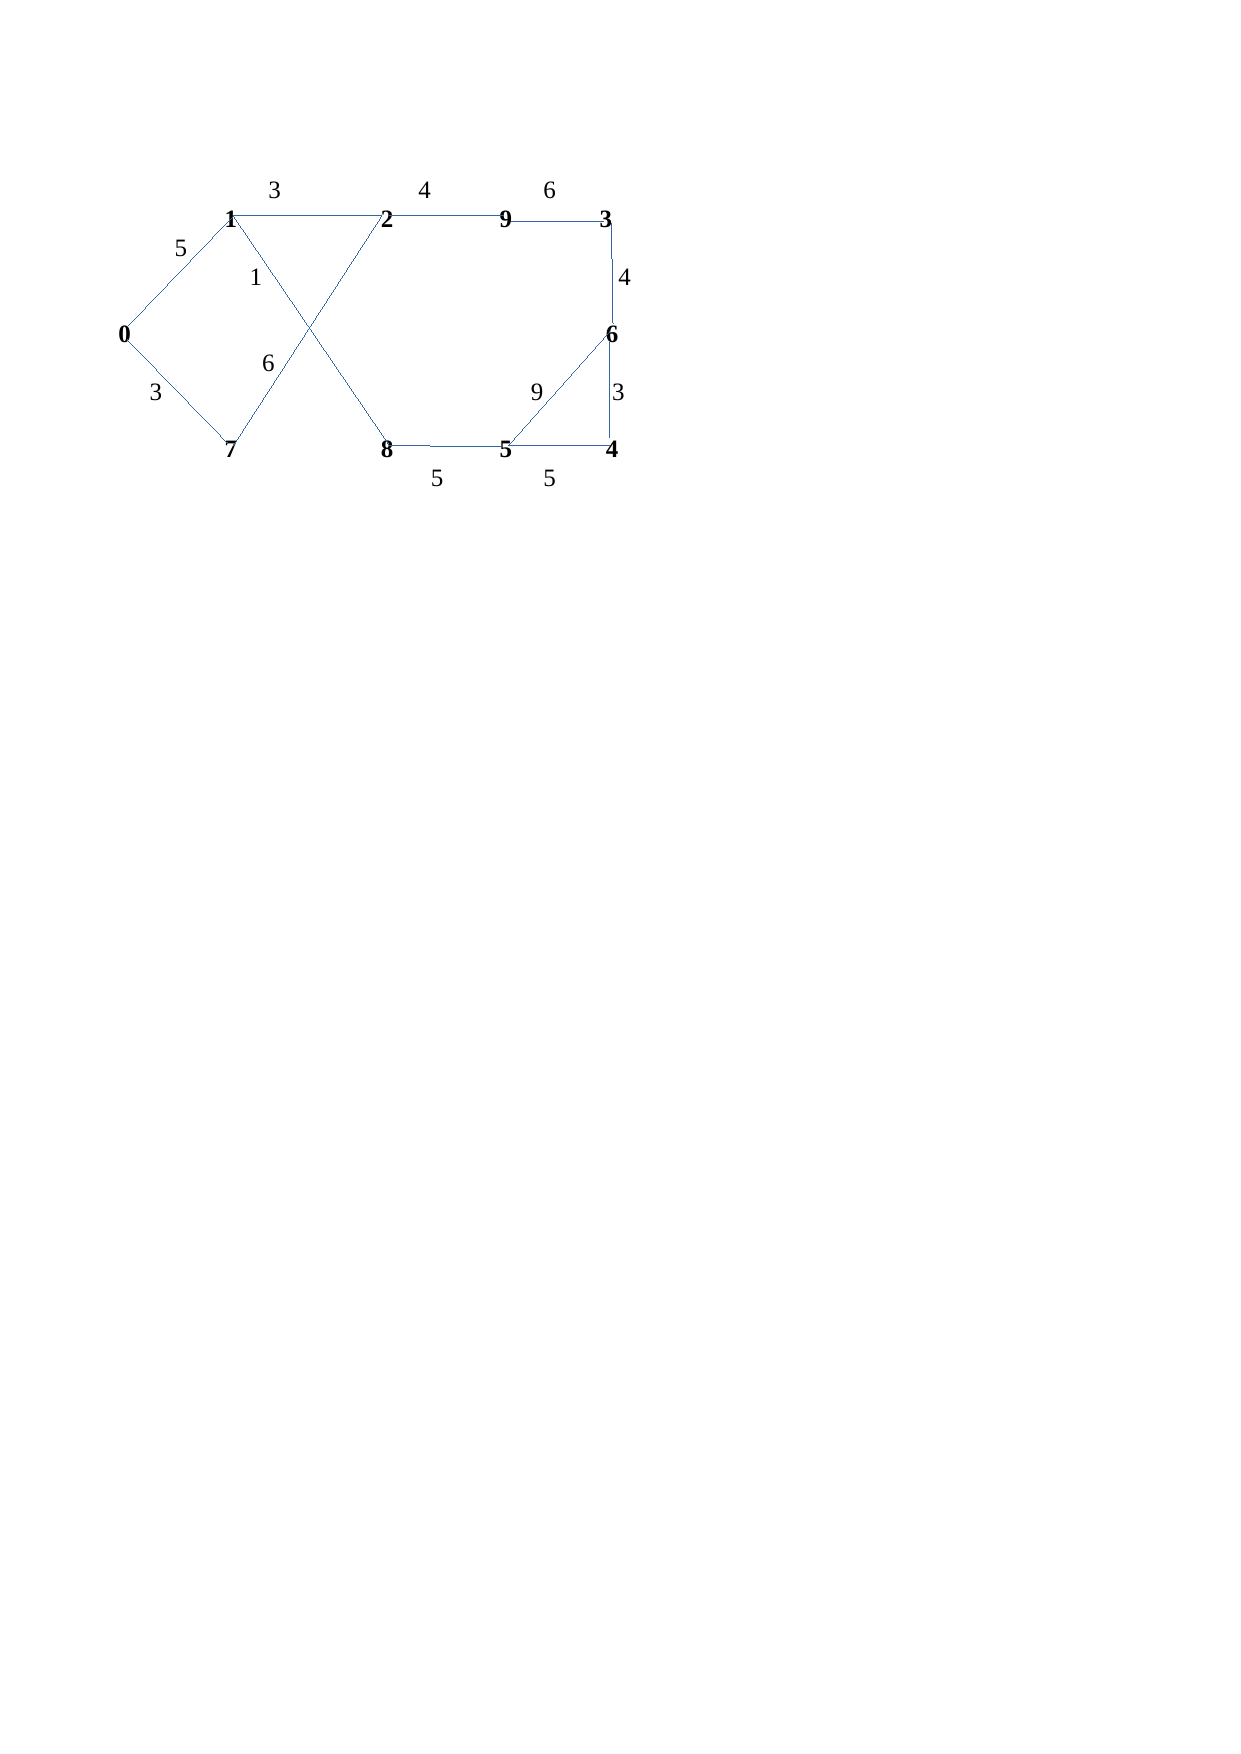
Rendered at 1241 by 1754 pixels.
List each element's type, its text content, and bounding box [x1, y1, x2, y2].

text 3 4 6 [118, 176, 1122, 204]
text 6 [118, 348, 609, 377]
text [610, 348, 1122, 377]
text 5 5 [118, 463, 1122, 492]
text 1 [118, 262, 612, 291]
text 0 6 [118, 319, 1122, 348]
text 3 [610, 377, 1122, 406]
text 4 [613, 262, 1122, 291]
text 1 2 9 3 [118, 204, 1122, 233]
text 3 9 [118, 377, 609, 406]
text 7 8 5 4 [118, 434, 1122, 463]
text 5 [118, 233, 1122, 262]
